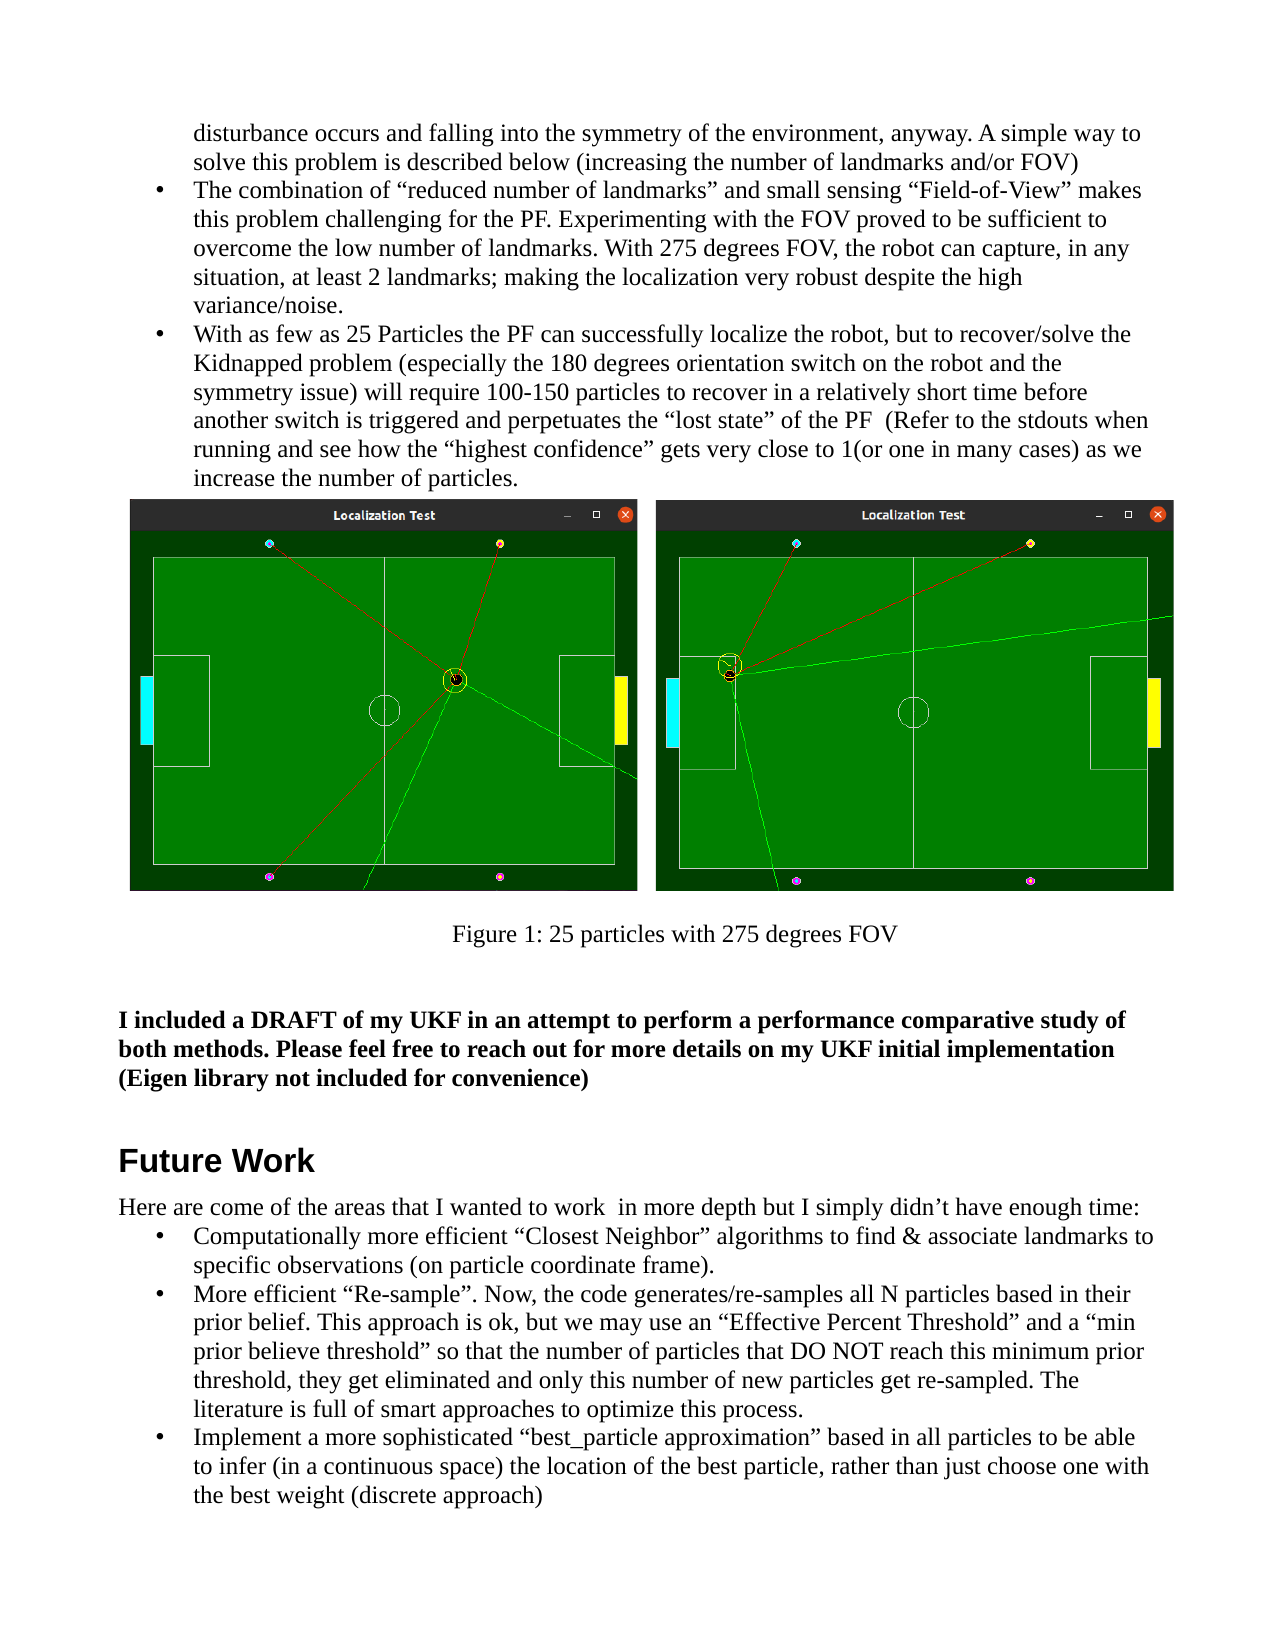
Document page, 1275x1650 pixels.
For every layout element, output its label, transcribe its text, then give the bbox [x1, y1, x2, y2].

list Figure 1: 25 particles with 275 degrees FOV [156, 919, 1157, 948]
text Here are come of the areas that I wanted to work in more depth but I simply didn’t have enough time: [118, 1192, 1157, 1221]
list Computationally more efficient “Closest Neighbor” algorithms to find & associate landmarks to specific observations (on particle coordinate frame). [156, 1221, 1157, 1279]
subtitle Future Work [118, 1141, 1157, 1180]
list Implement a more sophisticated “best_particle approximation” based in all particles to be able to infer (in a continuous space) the location of the best particle, rather than just choose one with the best weight (discrete approach) [156, 1422, 1157, 1509]
list The combination of “reduced number of landmarks” and small sensing “Field-of-View” makes this problem challenging for the PF. Experimenting with the FOV proved to be sufficient to overcome the low number of landmarks. With 275 degrees FOV, the robot can capture, in any situation, at least 2 landmarks; making the localization very robust despite the high variance/noise. [156, 176, 1157, 319]
picture [129, 499, 638, 891]
list disturbance occurs and falling into the symmetry of the environment, anyway. A simple way to solve this problem is described below (increasing the number of landmarks and/or FOV) [156, 118, 1157, 176]
picture [655, 500, 1174, 891]
list More efficient “Re-sample”. Now, the code generates/re-samples all N particles based in their prior belief. This approach is ok, but we may use an “Effective Percent Threshold” and a “min prior believe threshold” so that the number of particles that DO NOT reach this minimum prior threshold, they get eliminated and only this number of new particles get re-sampled. The literature is full of smart approaches to optimize this process. [156, 1279, 1157, 1422]
text I included a DRAFT of my UKF in an attempt to perform a performance comparative study of both methods. Please feel free to reach out for more details on my UKF initial implementation (Eigen library not included for convenience) [118, 1005, 1157, 1092]
list With as few as 25 Particles the PF can successfully localize the robot, but to recover/solve the Kidnapped problem (especially the 180 degrees orientation switch on the robot and the symmetry issue) will require 100-150 particles to recover in a relatively short time before another switch is triggered and perpetuates the “lost state” of the PF (Refer to the stdouts when running and see how the “highest confidence” gets very close to 1(or one in many cases) as we increase the number of particles. [156, 319, 1157, 492]
